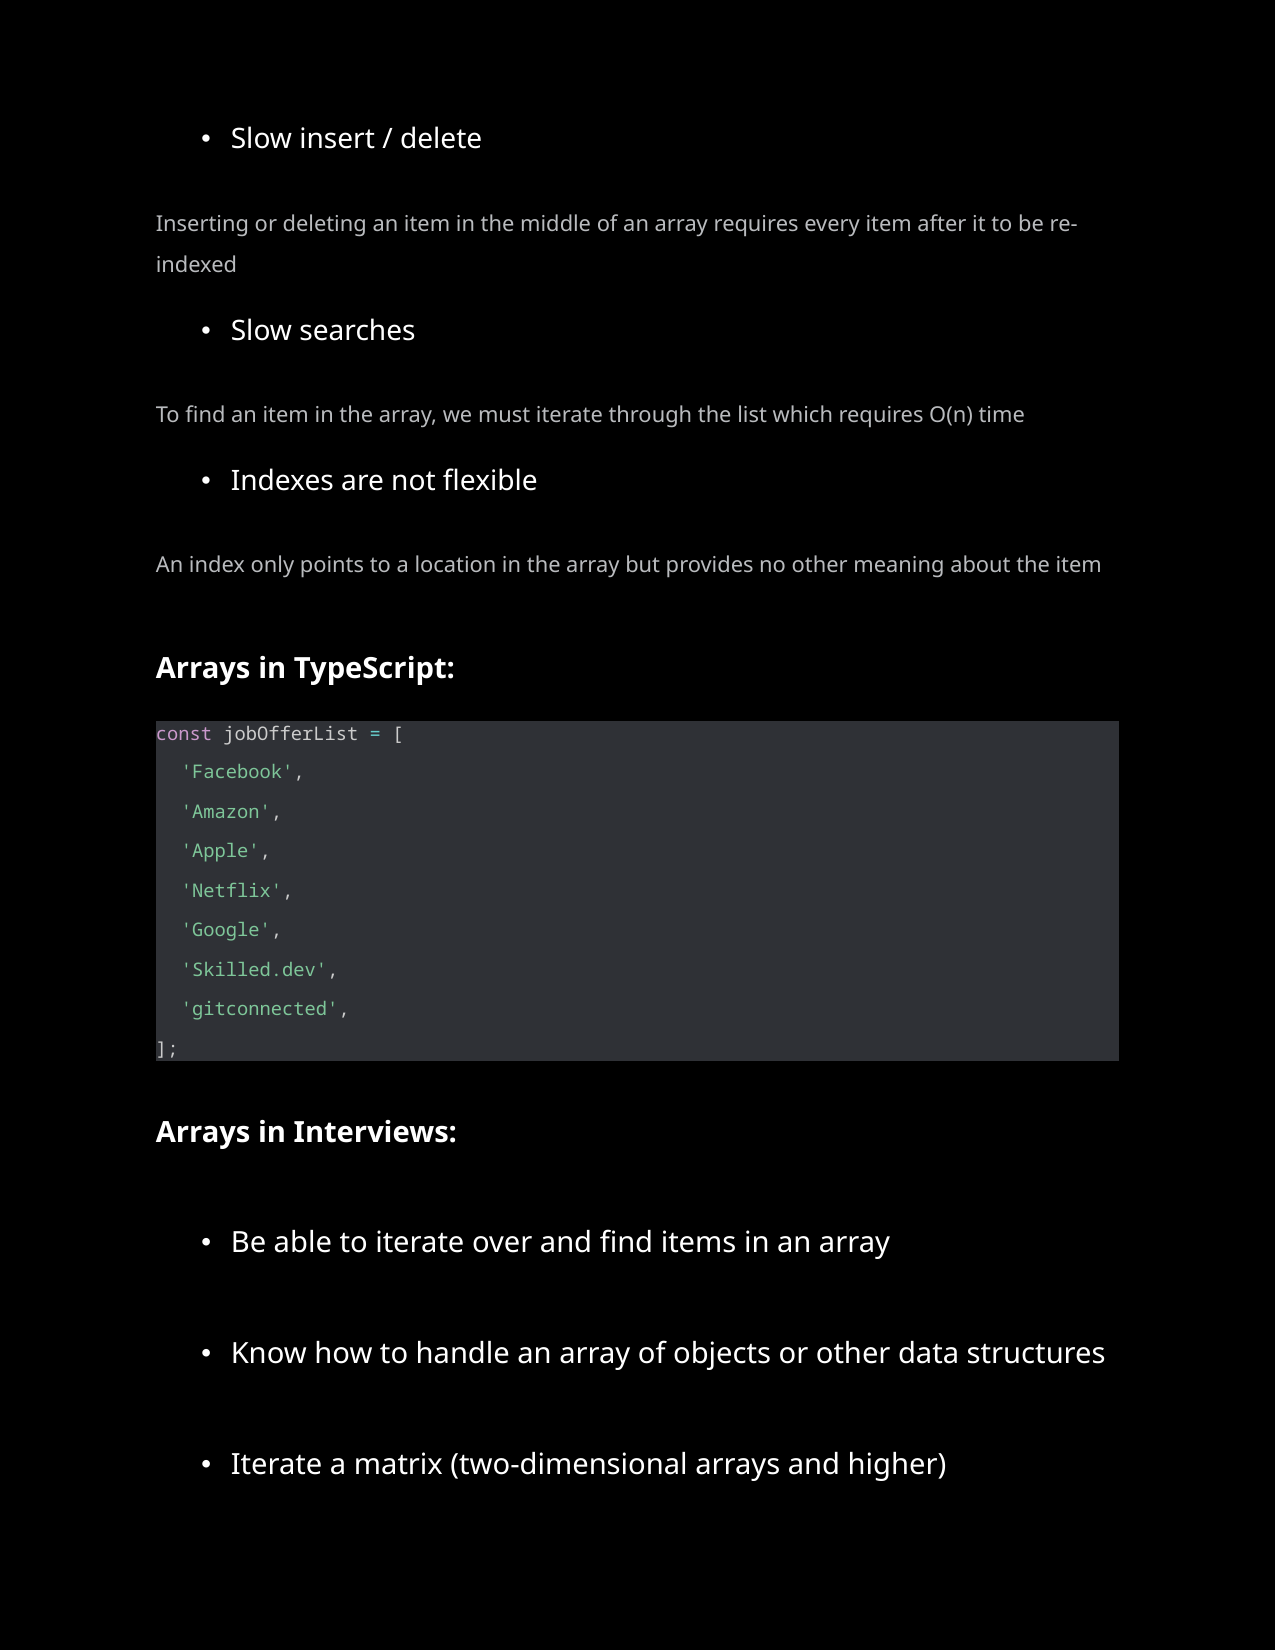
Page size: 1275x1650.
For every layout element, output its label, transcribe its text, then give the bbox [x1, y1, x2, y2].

list Inserting or deleting an item in the middle of an array requires every item after it to be re-indexed [126, 208, 1157, 279]
text 'Skilled.dev', [156, 956, 1119, 983]
list Slow searches [201, 310, 1119, 348]
text 'Google', [156, 917, 1119, 943]
list Slow insert / delete [201, 118, 1119, 156]
text 'Netflix', [156, 877, 1119, 904]
list Be able to iterate over and find items in an array [201, 1222, 1119, 1261]
text const jobOfferList = [ [156, 721, 1119, 746]
text Arrays in TypeScript: [156, 647, 1119, 687]
text Arrays in Interviews: [156, 1111, 1119, 1151]
list An index only points to a location in the array but provides no other meaning about the item [126, 549, 1157, 579]
text 'Apple', [156, 838, 1119, 864]
list Indexes are not flexible [201, 460, 1119, 498]
text 'Facebook', [156, 759, 1119, 785]
list Know how to handle an array of objects or other data structures [201, 1333, 1119, 1372]
text ]; [156, 1035, 1119, 1061]
text 'gitconnected', [156, 996, 1119, 1022]
text 'Amazon', [156, 798, 1119, 825]
list To find an item in the array, we must iterate through the list which requires O(n) time [126, 399, 1157, 429]
list Iterate a matrix (two-dimensional arrays and higher) [201, 1443, 1119, 1483]
